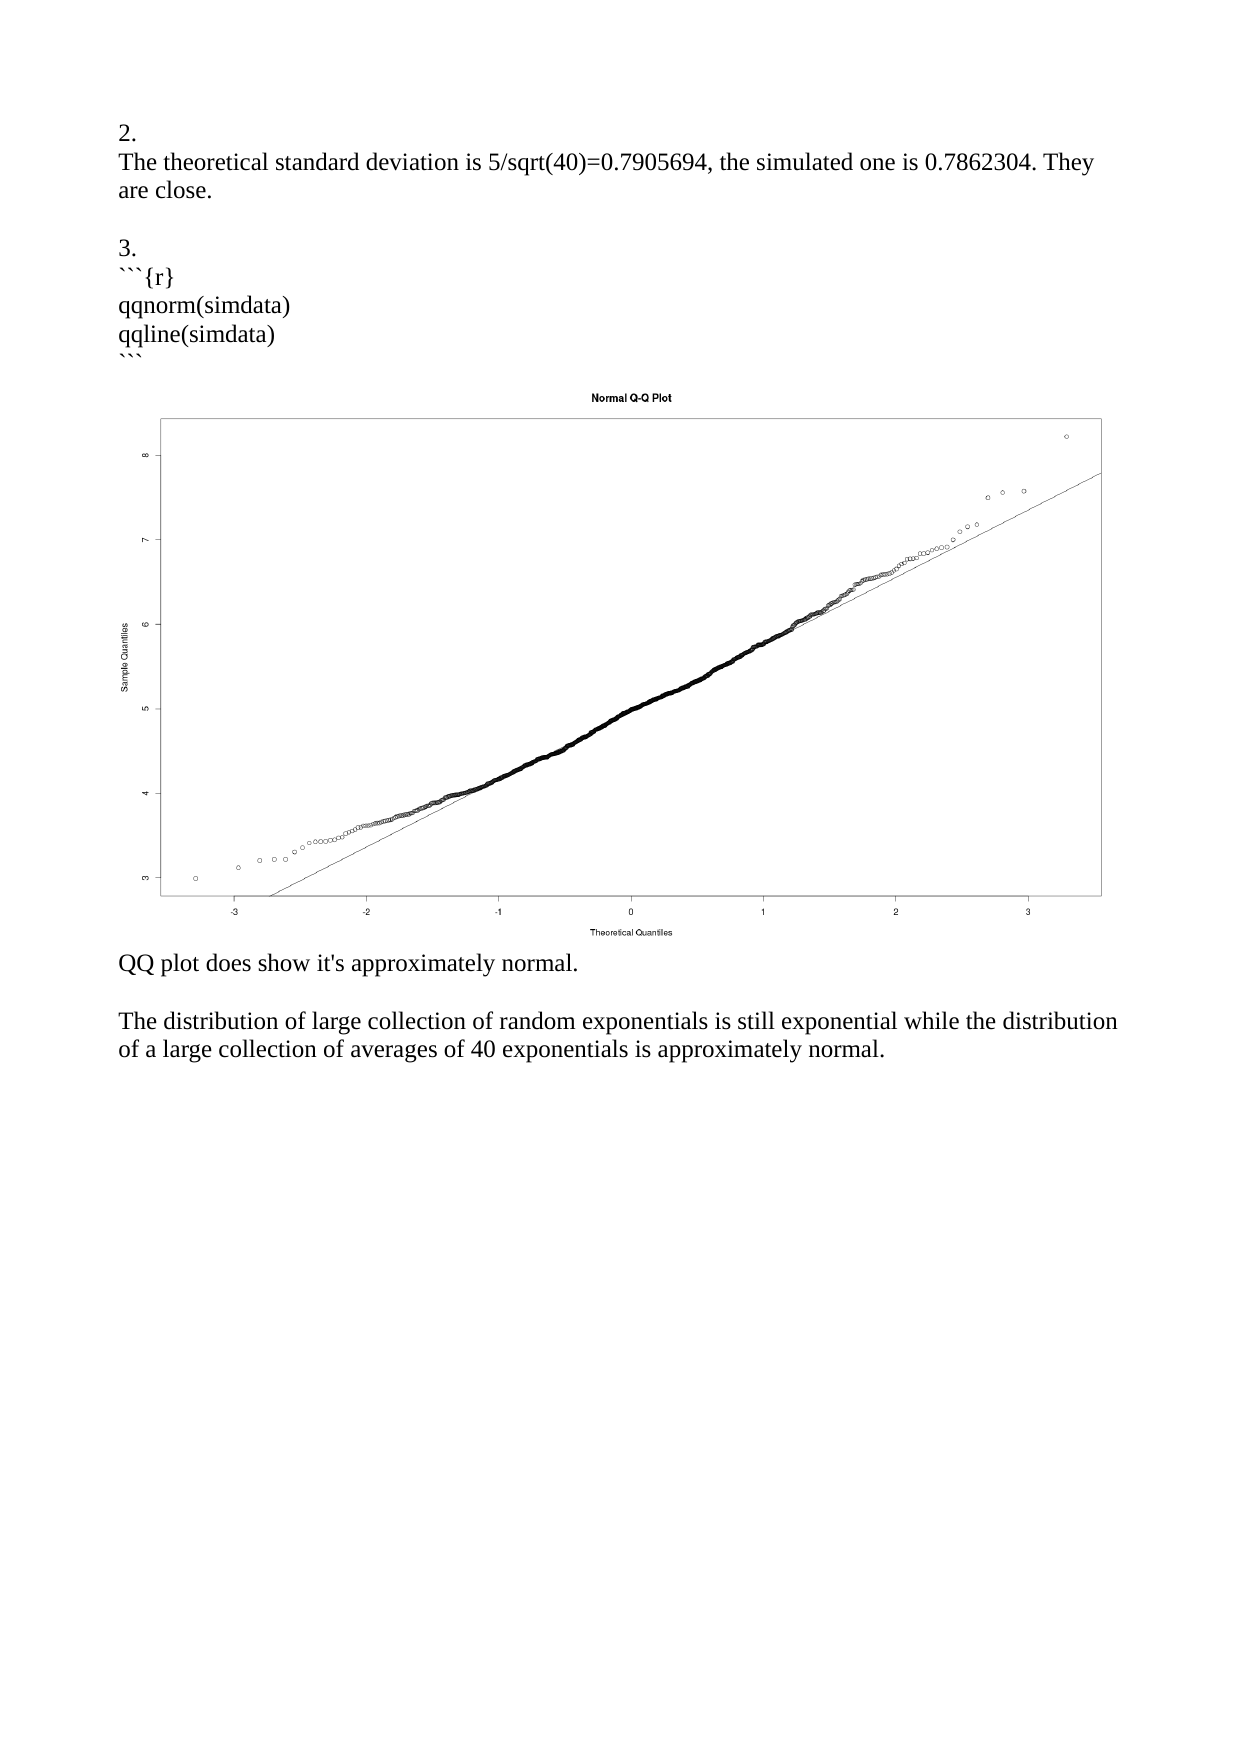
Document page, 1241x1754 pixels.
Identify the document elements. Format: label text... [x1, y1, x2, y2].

text ``` [118, 348, 1122, 376]
text qqline(simdata) [118, 319, 1122, 348]
text ```{r} [118, 262, 1122, 291]
text 2. [118, 118, 1122, 147]
text QQ plot does show it's approximately normal. [118, 949, 1122, 977]
text The theoretical standard deviation is 5/sqrt(40)=0.7905694, the simulated one is 0.7862304. They are close. [118, 147, 1122, 204]
picture [118, 376, 1123, 949]
text The distribution of large collection of random exponentials is still exponential while the distribution of a large collection of averages of 40 exponentials is approximately normal. [118, 1006, 1122, 1063]
text 3. [118, 233, 1122, 262]
text qqnorm(simdata) [118, 291, 1122, 319]
